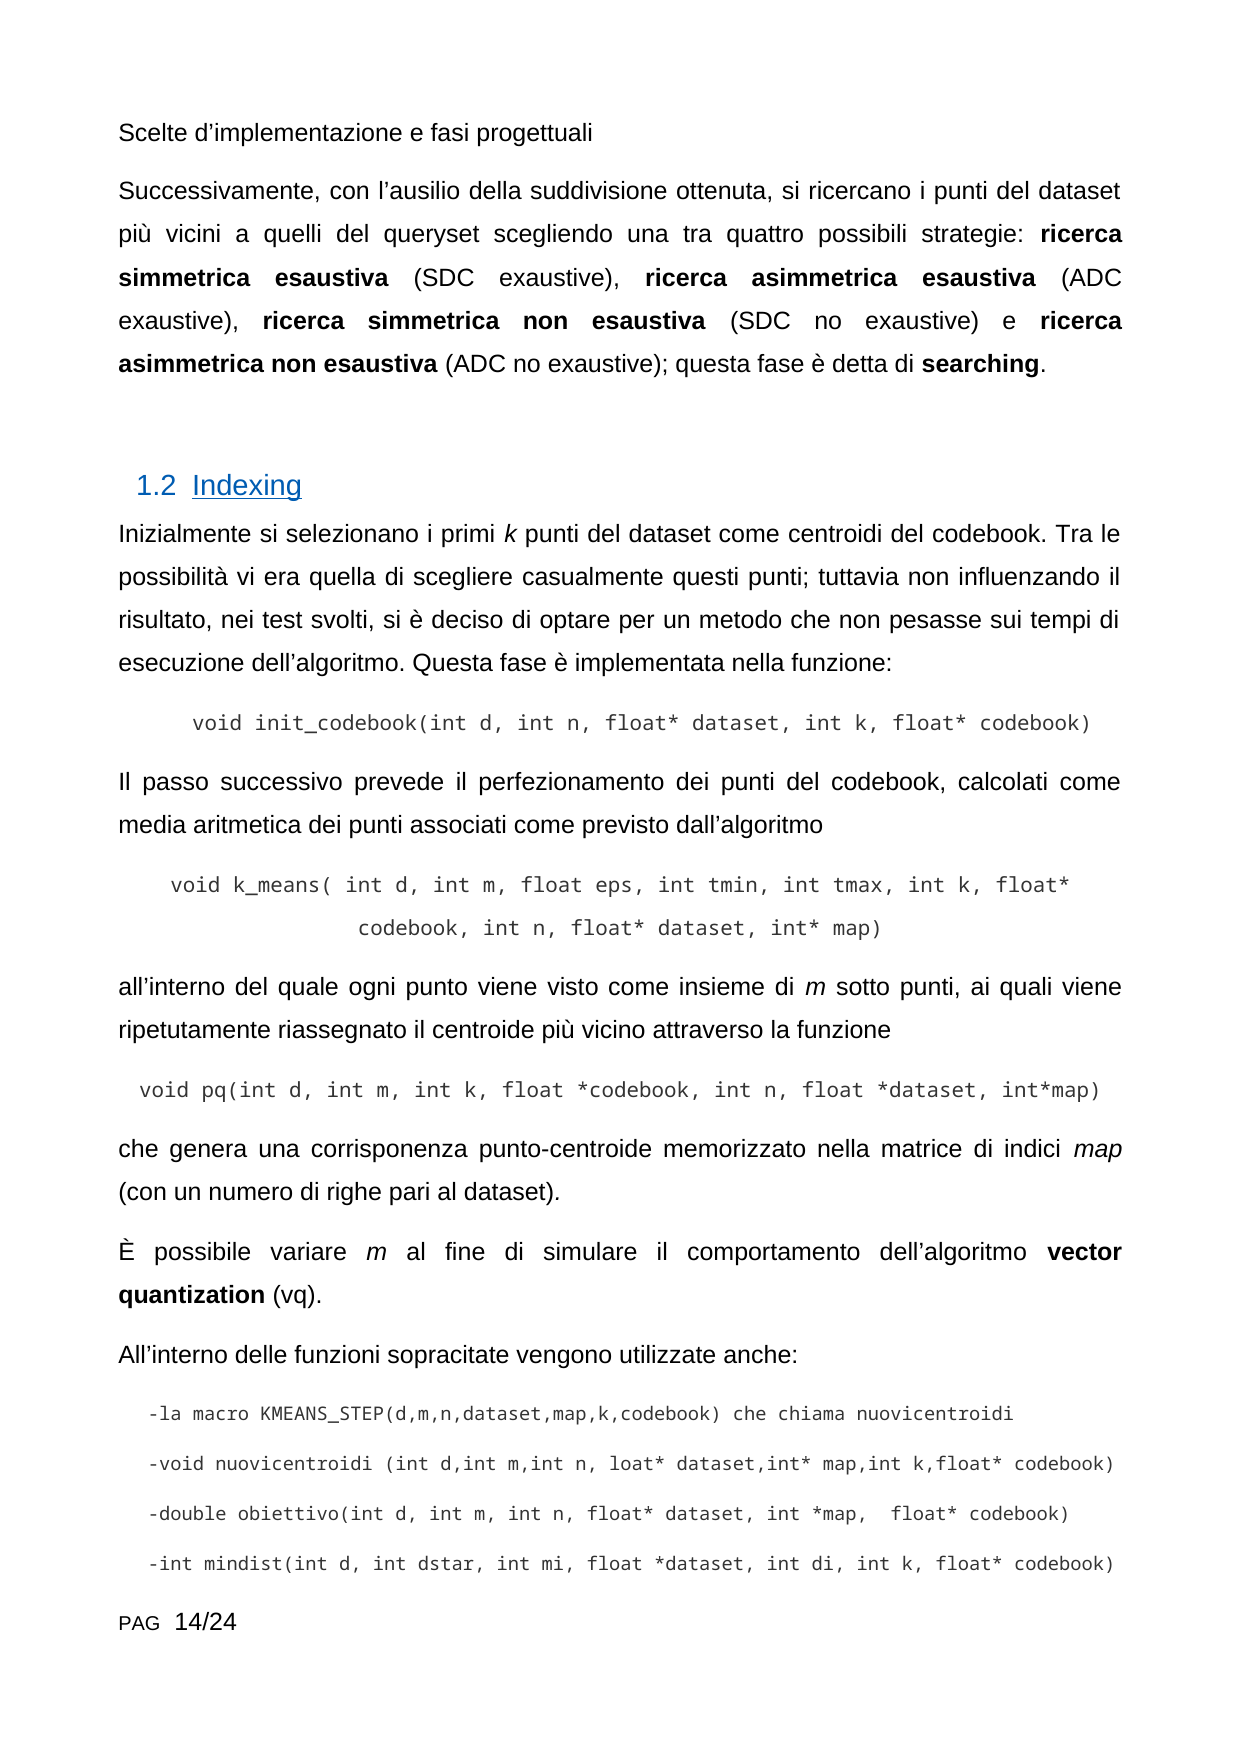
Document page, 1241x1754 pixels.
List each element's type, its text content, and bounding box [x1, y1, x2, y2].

text void k_means( int d, int m, float eps, int tmin, int tmax, int k, float* codebook, int n, float* dataset, int* map) [118, 870, 1122, 941]
text void pq(int d, int m, int k, float *codebook, int n, float *dataset, int*map) [118, 1075, 1122, 1103]
text all’interno del quale ogni punto viene visto come insieme di m sotto punti, ai quali viene ripetutamente riassegnato il centroide più vicino attraverso la funzione [118, 972, 1122, 1044]
text void init_codebook(int d, int n, float* dataset, int k, float* codebook) [192, 708, 1122, 736]
text Successivamente, con l’ausilio della suddivisione ottenuta, si ricercano i punti del dataset più vicini a quelli del queryset scegliendo una tra quattro possibili strategie: ricerca simmetrica esaustiva (SDC exaustive), ricerca asimmetrica esaustiva (ADC exaustive), ricerca simmetrica non esaustiva (SDC no exaustive) e ricerca asimmetrica non esaustiva (ADC no exaustive); questa fase è detta di searching. [118, 176, 1122, 378]
text che genera una corrisponenza punto-centroide memorizzato nella matrice di indici map (con un numero di righe pari al dataset). [118, 1134, 1122, 1206]
text -double obiettivo(int d, int m, int n, float* dataset, int *map, float* codebook) [148, 1500, 1122, 1525]
text È possibile variare m al fine di simulare il comportamento dell’algoritmo vector quantization (vq). [118, 1237, 1122, 1309]
subtitle Indexing [118, 468, 1122, 502]
text -int mindist(int d, int dstar, int mi, float *dataset, int di, int k, float* codebook) [148, 1550, 1122, 1575]
text Il passo successivo prevede il perfezionamento dei punti del codebook, calcolati come media aritmetica dei punti associati come previsto dall’algoritmo [118, 767, 1122, 839]
text -void nuovicentroidi (int d,int m,int n, loat* dataset,int* map,int k,float* codebook) [148, 1450, 1122, 1475]
text Inizialmente si selezionano i primi k punti del dataset come centroidi del codebook. Tra le possibilità vi era quella di scegliere casualmente questi punti; tuttavia non influenzando il risultato, nei test svolti, si è deciso di optare per un metodo che non pesasse sui tempi di esecuzione dell’algoritmo. Questa fase è implementata nella funzione: [118, 519, 1122, 677]
text All’interno delle funzioni sopracitate vengono utilizzate anche: [118, 1340, 1122, 1369]
text -la macro KMEANS_STEP(d,m,n,dataset,map,k,codebook) che chiama nuovicentroidi [148, 1400, 1122, 1425]
